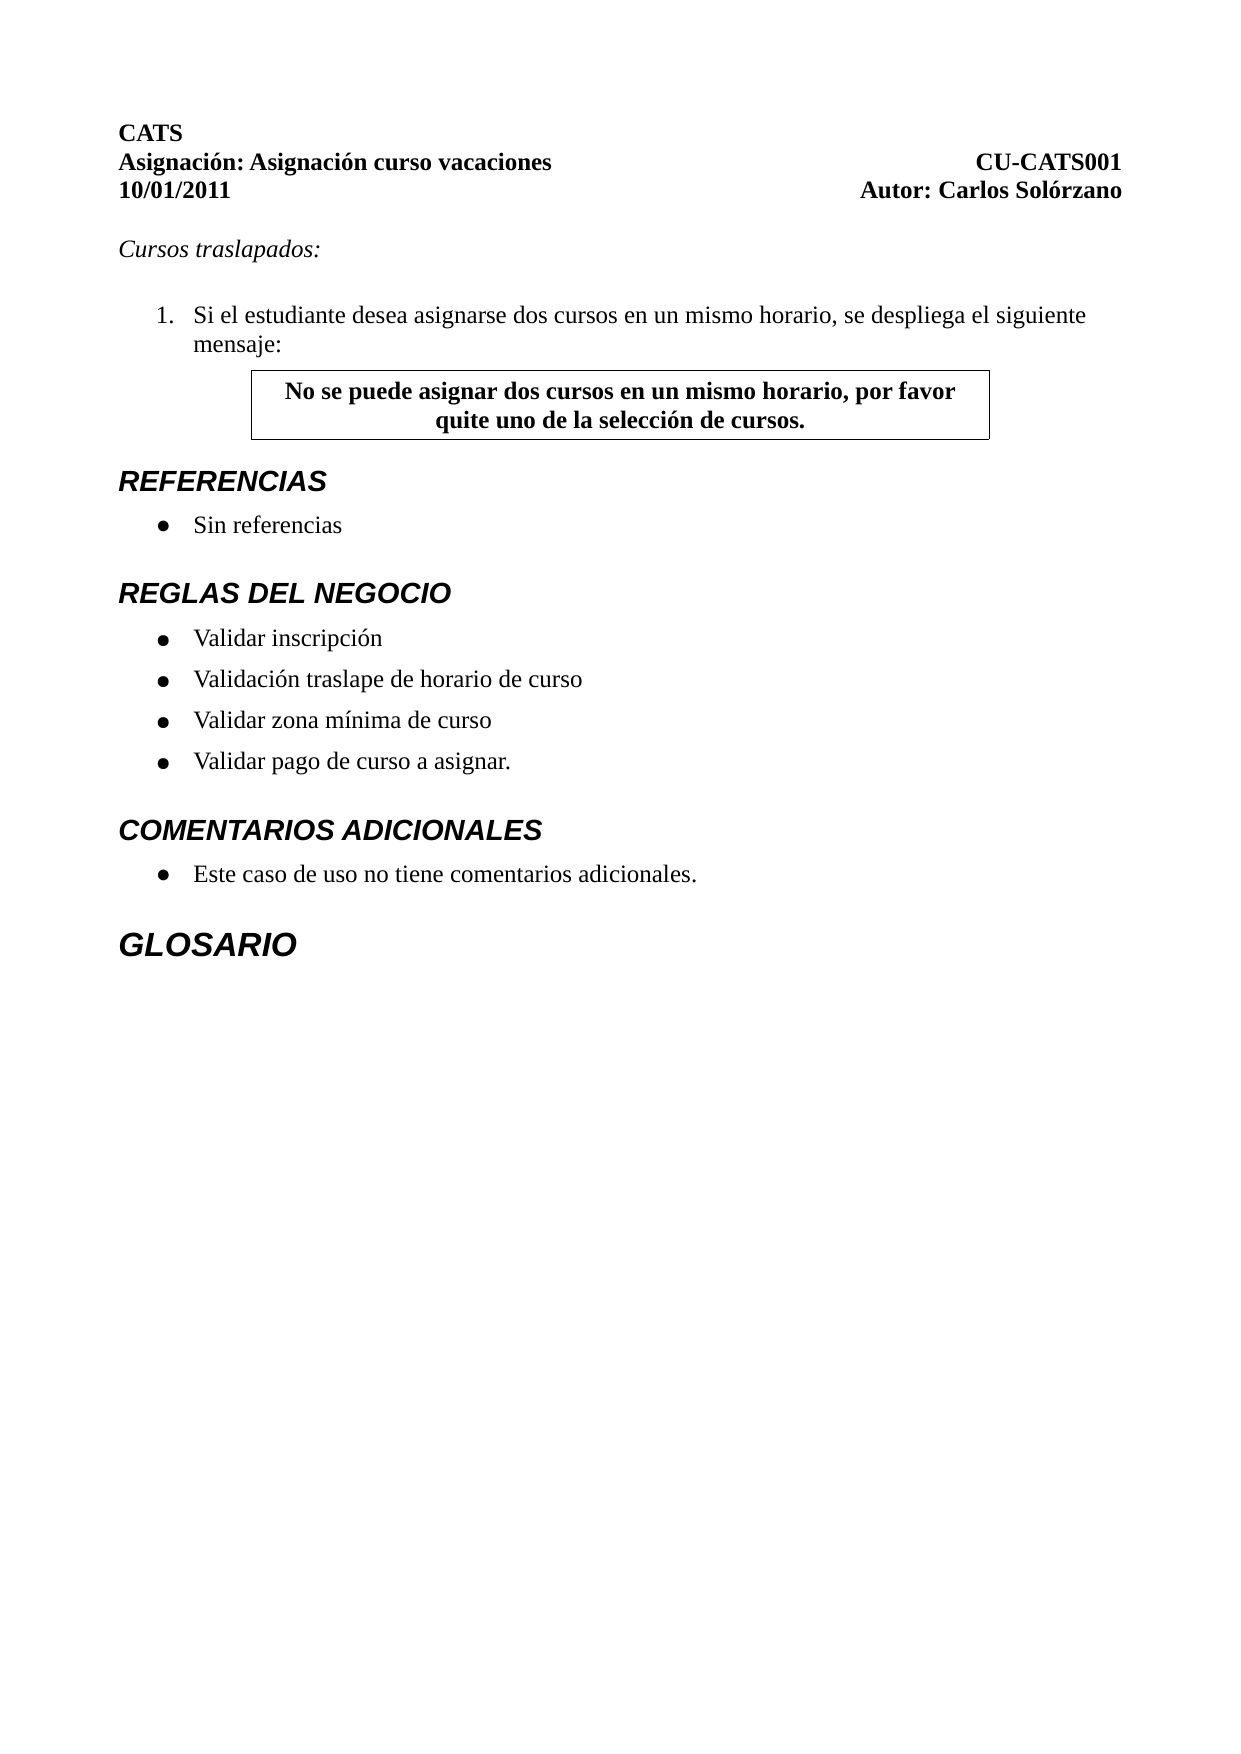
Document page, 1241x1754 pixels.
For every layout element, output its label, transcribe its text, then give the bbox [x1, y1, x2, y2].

list Si el estudiante desea asignarse dos cursos en un mismo horario, se despliega el siguiente mensaje: [156, 300, 1122, 358]
table_header No se puede asignar dos cursos en un mismo horario, por favor quite uno de la selección de cursos. [252, 371, 989, 439]
list Validar inscripción [156, 623, 1122, 651]
text ● Sin referencias [156, 510, 1122, 539]
text Cursos traslapados: [118, 234, 1122, 263]
subtitle REGLAS DEL NEGOCIO [118, 577, 1122, 610]
subtitle REFERENCIAS [118, 464, 1122, 498]
subtitle COMENTARIOS ADICIONALES [118, 813, 1122, 846]
list Validación traslape de horario de curso [156, 664, 1122, 693]
text ● Este caso de uso no tiene comentarios adicionales. [156, 859, 1122, 887]
list Validar pago de curso a asignar. [156, 746, 1122, 775]
list Validar zona mínima de curso [156, 705, 1122, 734]
subtitle GLOSARIO [118, 925, 1122, 963]
